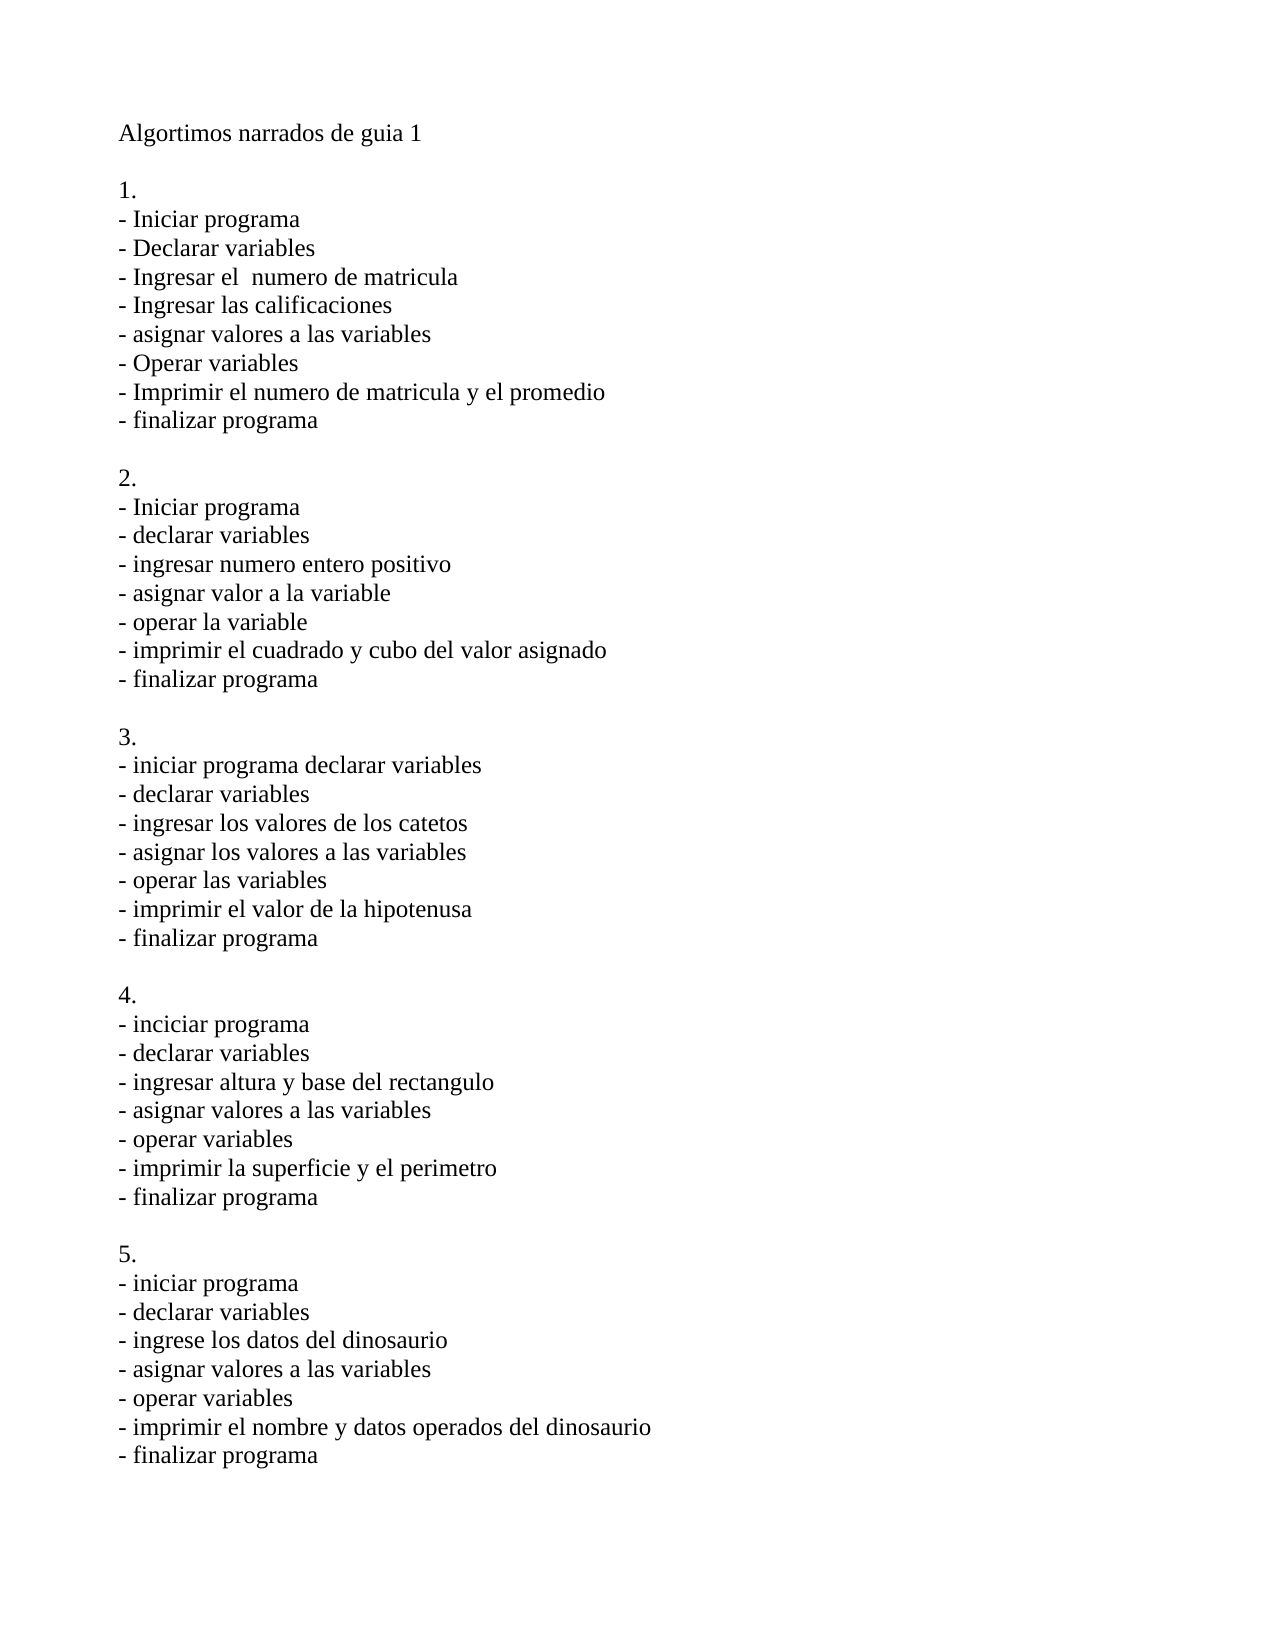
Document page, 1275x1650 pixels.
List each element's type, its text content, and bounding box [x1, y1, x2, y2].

text - ingresar numero entero positivo [118, 549, 1157, 578]
text 3. [118, 722, 1157, 751]
text - asignar valor a la variable [118, 578, 1157, 607]
text - ingrese los datos del dinosaurio [118, 1326, 1157, 1354]
text - iniciar programa [118, 1268, 1157, 1297]
text - imprimir la superficie y el perimetro [118, 1153, 1157, 1182]
text - finalizar programa [118, 664, 1157, 693]
text - operar las variables [118, 866, 1157, 894]
text - asignar valores a las variables [118, 1354, 1157, 1383]
text - finalizar programa [118, 1182, 1157, 1211]
text - ingresar altura y base del rectangulo [118, 1067, 1157, 1096]
text - Iniciar programa [118, 492, 1157, 521]
text - imprimir el nombre y datos operados del dinosaurio [118, 1412, 1157, 1441]
text - finalizar programa [118, 406, 1157, 434]
text - iniciar programa declarar variables [118, 751, 1157, 779]
text - Ingresar las calificaciones [118, 291, 1157, 319]
text - imprimir el valor de la hipotenusa [118, 894, 1157, 923]
text 1. [118, 176, 1157, 204]
text - operar variables [118, 1383, 1157, 1412]
text - ingresar los valores de los catetos [118, 808, 1157, 837]
text - declarar variables [118, 1038, 1157, 1067]
text 5. [118, 1239, 1157, 1268]
text - operar variables [118, 1124, 1157, 1153]
text - declarar variables [118, 1297, 1157, 1326]
text - asignar valores a las variables [118, 319, 1157, 348]
text - asignar los valores a las variables [118, 837, 1157, 866]
text - Ingresar el numero de matricula [118, 262, 1157, 291]
text - operar la variable [118, 607, 1157, 636]
text - asignar valores a las variables [118, 1096, 1157, 1124]
text - Declarar variables [118, 233, 1157, 262]
text - finalizar programa [118, 923, 1157, 952]
text - Imprimir el numero de matricula y el promedio [118, 377, 1157, 406]
text - Iniciar programa [118, 204, 1157, 233]
text 2. [118, 463, 1157, 492]
text - declarar variables [118, 521, 1157, 549]
text - finalizar programa [118, 1441, 1157, 1469]
text - Operar variables [118, 348, 1157, 377]
text - inciciar programa [118, 1009, 1157, 1038]
text - declarar variables [118, 779, 1157, 808]
text 4. [118, 981, 1157, 1009]
text Algortimos narrados de guia 1 [118, 118, 1157, 147]
text - imprimir el cuadrado y cubo del valor asignado [118, 636, 1157, 664]
